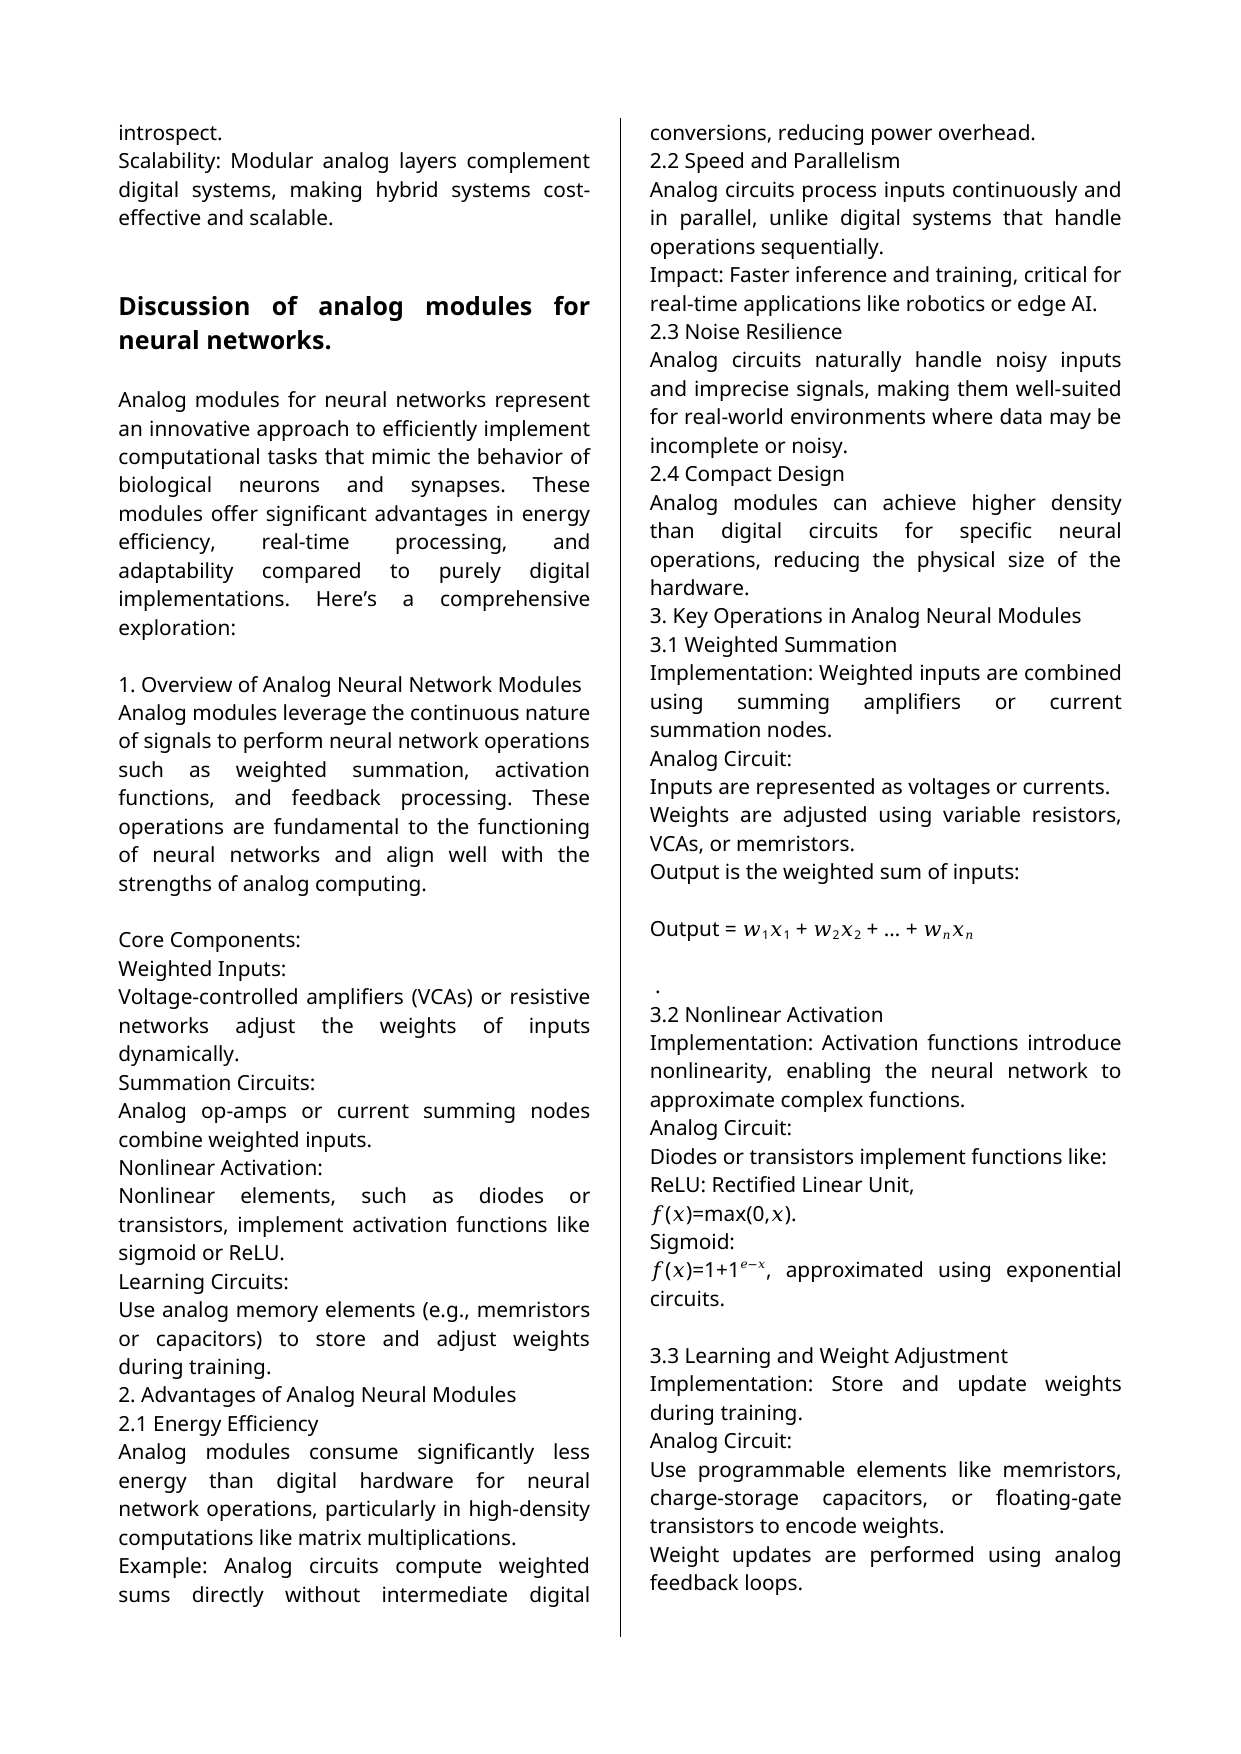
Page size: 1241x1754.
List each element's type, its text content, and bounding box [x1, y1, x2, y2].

text Core Components: [118, 926, 591, 954]
text 2. Advantages of Analog Neural Modules [118, 1381, 591, 1409]
text conversions, reducing power overhead. [649, 118, 1122, 147]
text Sigmoid: [649, 1227, 1122, 1256]
text Inputs are represented as voltages or currents. [649, 772, 1122, 801]
text . [649, 971, 1122, 1000]
text 2.2 Speed and Parallelism [649, 147, 1122, 175]
text Discussion of analog modules for neural networks. [118, 289, 591, 357]
text Analog modules for neural networks represent an innovative approach to efficiently implement computational tasks that mimic the behavior of biological neurons and synapses. These modules offer significant advantages in energy efficiency, real-time processing, and adaptability compared to purely digital implementations. Here’s a comprehensive exploration: [118, 385, 591, 641]
text Voltage-controlled amplifiers (VCAs) or resistive networks adjust the weights of inputs dynamically. [118, 982, 591, 1068]
text Scalability: Modular analog layers complement digital systems, making hybrid systems cost-effective and scalable. [118, 147, 591, 232]
text 3.1 Weighted Summation [649, 630, 1122, 658]
text Implementation: Weighted inputs are combined using summing amplifiers or current summation nodes. [649, 658, 1122, 744]
text Analog Circuit: [649, 1426, 1122, 1455]
text Analog Circuit: [649, 744, 1122, 772]
text 2.1 Energy Efficiency [118, 1409, 591, 1437]
text Analog Circuit: [649, 1113, 1122, 1142]
text Example: Analog circuits compute weighted sums directly without intermediate digital [118, 1551, 591, 1608]
text 3.2 Nonlinear Activation [649, 1000, 1122, 1028]
text Summation Circuits: [118, 1068, 591, 1096]
text 2.3 Noise Resilience [649, 317, 1122, 346]
text Nonlinear Activation: [118, 1153, 591, 1182]
text Implementation: Activation functions introduce nonlinearity, enabling the neural network to approximate complex functions. [649, 1028, 1122, 1113]
text Output is the weighted sum of inputs: [649, 857, 1122, 886]
text Analog circuits process inputs continuously and in parallel, unlike digital systems that handle operations sequentially. [649, 175, 1122, 260]
text ​ [649, 943, 1122, 971]
text introspect. [118, 118, 591, 147]
text Weight updates are performed using analog feedback loops. [649, 1540, 1122, 1597]
text 3.3 Learning and Weight Adjustment [649, 1341, 1122, 1369]
text 2.4 Compact Design [649, 459, 1122, 488]
text 3. Key Operations in Analog Neural Modules [649, 602, 1122, 630]
text ReLU: Rectified Linear Unit, [649, 1170, 1122, 1199]
text Weighted Inputs: [118, 954, 591, 982]
text Analog modules can achieve higher density than digital circuits for specific neural operations, reducing the physical size of the hardware. [649, 488, 1122, 602]
text 1. Overview of Analog Neural Network Modules [118, 670, 591, 698]
text Analog modules leverage the continuous nature of signals to perform neural network operations such as weighted summation, activation functions, and feedback processing. These operations are fundamental to the functioning of neural networks and align well with the strengths of analog computing. [118, 698, 591, 897]
text Output = 𝑤1𝑥1 + 𝑤2𝑥2 + … + 𝑤𝑛𝑥𝑛 [649, 914, 1122, 943]
text Analog modules consume significantly less energy than digital hardware for neural network operations, particularly in high-density computations like matrix multiplications. [118, 1437, 591, 1551]
text Use programmable elements like memristors, charge-storage capacitors, or floating-gate transistors to encode weights. [649, 1455, 1122, 1540]
text Use analog memory elements (e.g., memristors or capacitors) to store and adjust weights during training. [118, 1295, 591, 1381]
text Learning Circuits: [118, 1267, 591, 1295]
text 𝑓(𝑥)=1+1𝑒−𝑥, approximated using exponential circuits. [649, 1256, 1122, 1312]
text Nonlinear elements, such as diodes or transistors, implement activation functions like sigmoid or ReLU. [118, 1182, 591, 1267]
text Analog op-amps or current summing nodes combine weighted inputs. [118, 1096, 591, 1153]
text Diodes or transistors implement functions like: [649, 1142, 1122, 1170]
text 𝑓(𝑥)=max⁡(0,𝑥). [649, 1199, 1122, 1227]
text Weights are adjusted using variable resistors, VCAs, or memristors. [649, 801, 1122, 857]
text Analog circuits naturally handle noisy inputs and imprecise signals, making them well-suited for real-world environments where data may be incomplete or noisy. [649, 346, 1122, 459]
text Implementation: Store and update weights during training. [649, 1369, 1122, 1426]
text Impact: Faster inference and training, critical for real-time applications like robotics or edge AI. [649, 260, 1122, 317]
